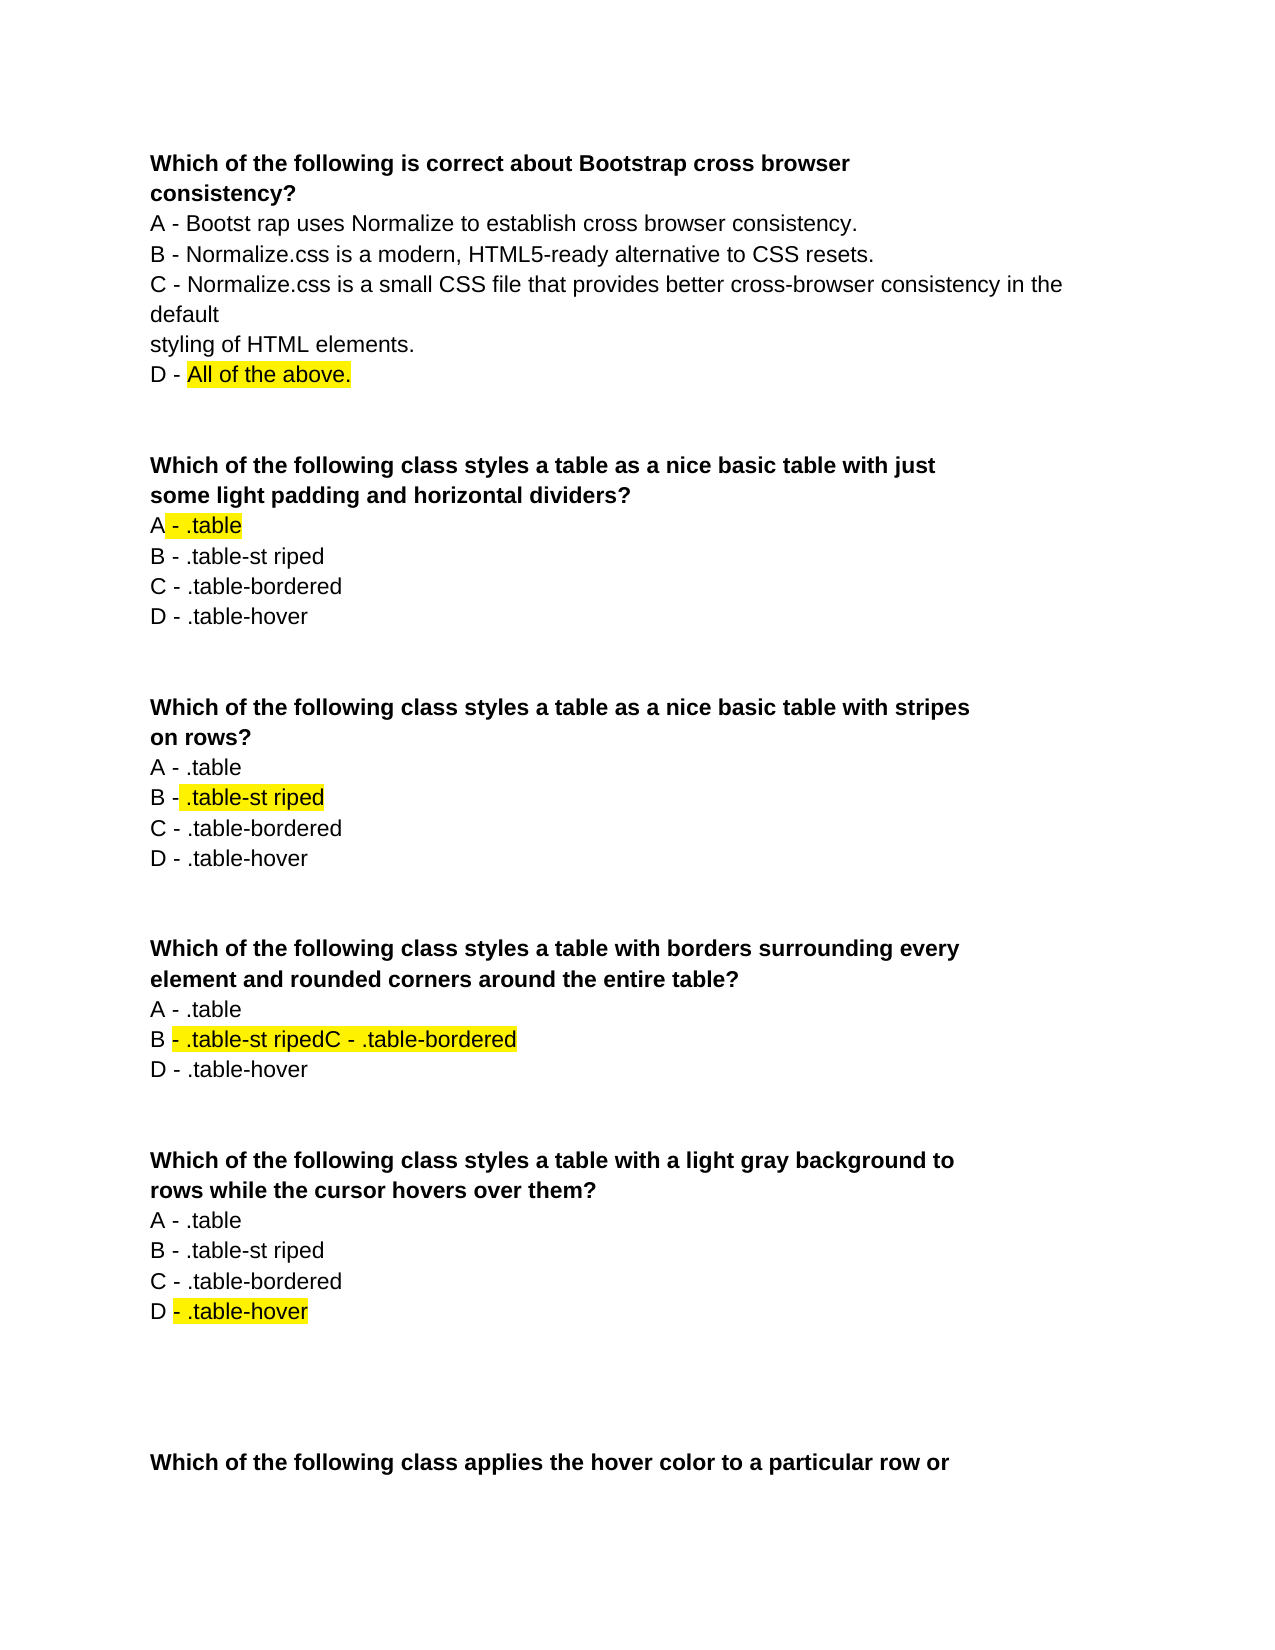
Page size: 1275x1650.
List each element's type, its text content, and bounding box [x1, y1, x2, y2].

text B - Normalize.css is a modern, HTML5-ready alternative to CSS resets. [150, 241, 1125, 267]
text Which of the following class styles a table with a light gray background to [150, 1147, 1125, 1173]
text C - .table-bordered [150, 814, 1125, 841]
text D - All of the above. [150, 361, 1125, 388]
text B - .table-st ripedC - .table-bordered [150, 1026, 1125, 1052]
text Which of the following class styles a table as a nice basic table with just [150, 452, 1125, 478]
text B - .table-st riped [150, 543, 1125, 569]
text element and rounded corners around the entire table? [150, 966, 1125, 992]
text styling of HTML elements. [150, 331, 1125, 358]
text D - .table-hover [150, 1056, 1125, 1083]
text A - Bootst rap uses Normalize to establish cross browser consistency. [150, 210, 1125, 237]
text rows while the cursor hovers over them? [150, 1177, 1125, 1203]
text Which of the following is correct about Bootstrap cross browser [150, 150, 1125, 176]
text D - .table-hover [150, 603, 1125, 629]
text A - .table [150, 996, 1125, 1022]
text D - .table-hover [150, 845, 1125, 871]
text C - Normalize.css is a small CSS file that provides better cross-browser consistency in the default [150, 271, 1125, 327]
text A - .table [150, 512, 1125, 539]
text Which of the following class applies the hover color to a particular row or [150, 1449, 1125, 1475]
text Which of the following class styles a table with borders surrounding every [150, 935, 1125, 962]
text A - .table [150, 754, 1125, 781]
text consistency? [150, 180, 1125, 207]
text C - .table-bordered [150, 573, 1125, 599]
text B - .table-st riped [150, 1237, 1125, 1264]
text Which of the following class styles a table as a nice basic table with stripes [150, 694, 1125, 720]
text B - .table-st riped [150, 784, 1125, 811]
text A - .table [150, 1207, 1125, 1234]
text on rows? [150, 724, 1125, 750]
text some light padding and horizontal dividers? [150, 482, 1125, 509]
text D - .table-hover [150, 1298, 1125, 1324]
text C - .table-bordered [150, 1268, 1125, 1294]
